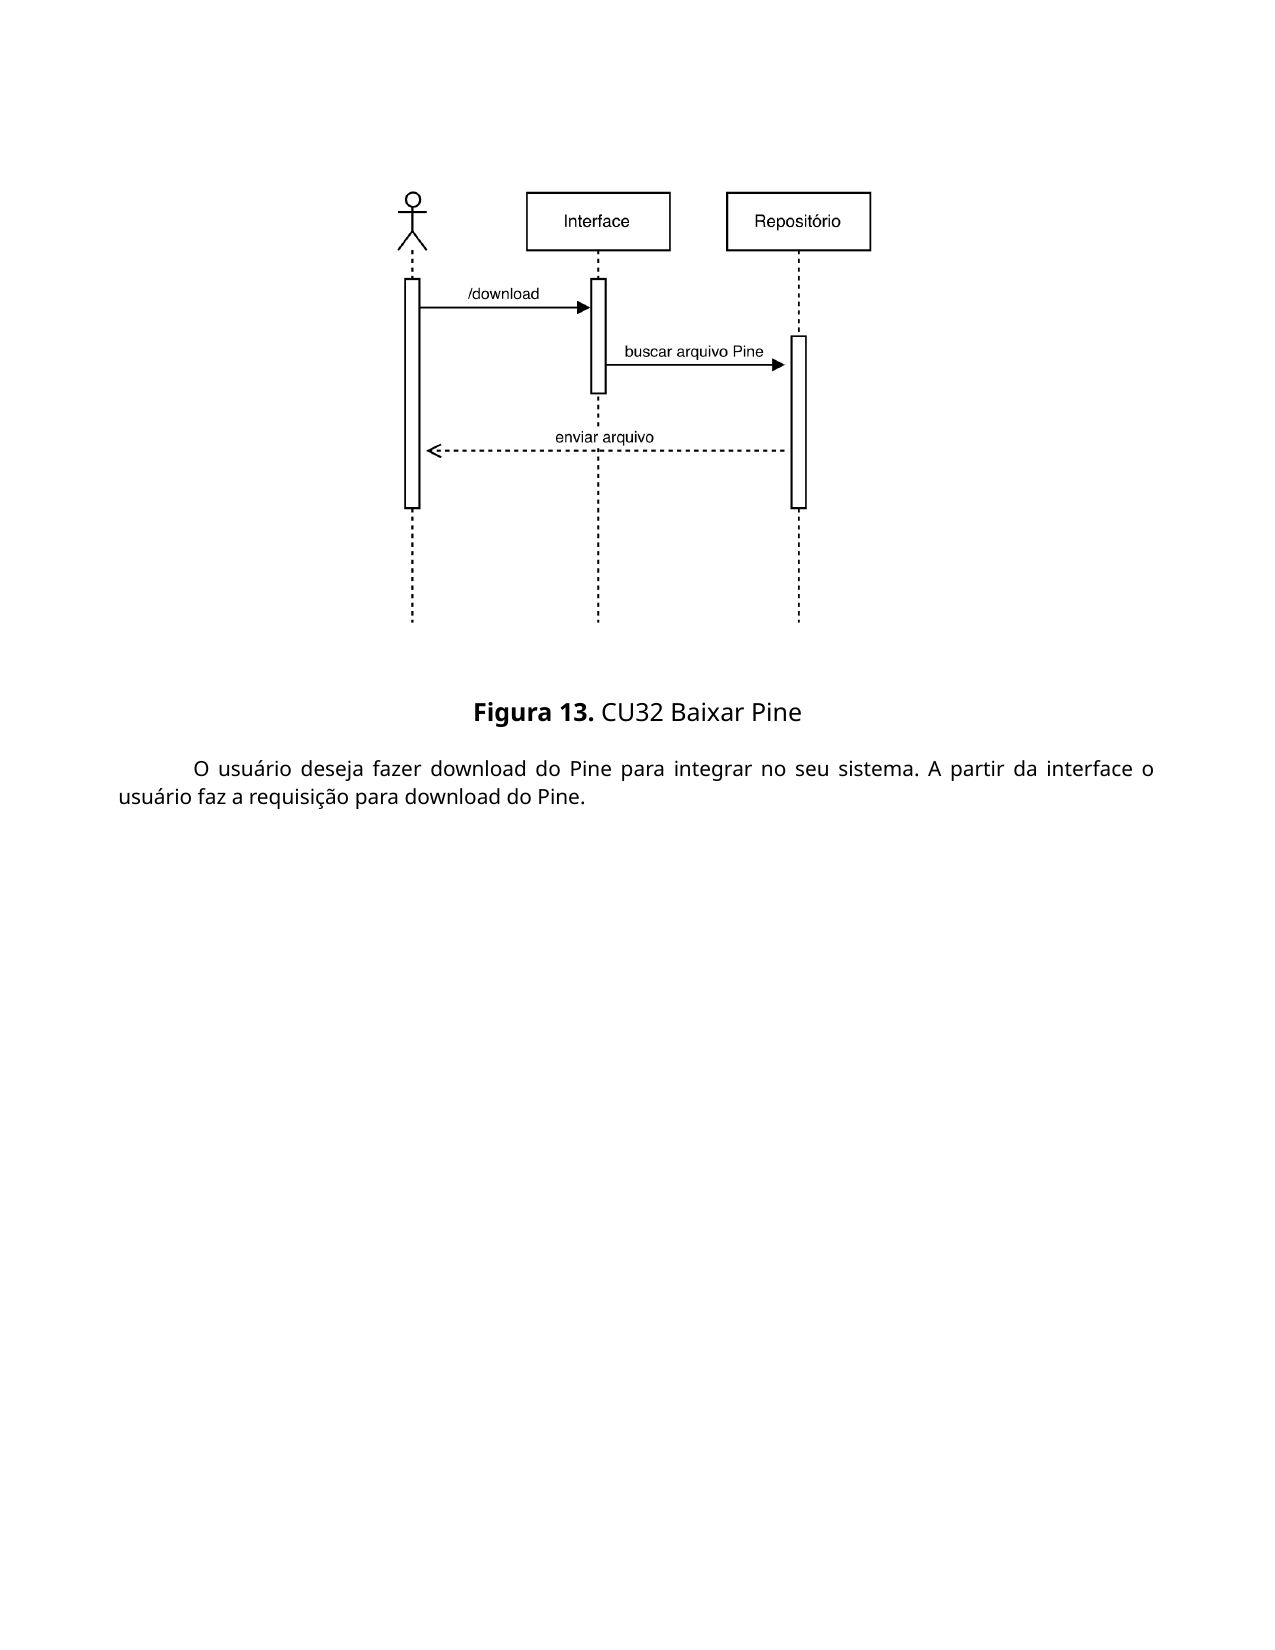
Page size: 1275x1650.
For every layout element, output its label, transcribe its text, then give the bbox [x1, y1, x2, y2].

text O usuário deseja fazer download do Pine para integrar no seu sistema. A partir da interface o usuário faz a requisição para download do Pine. [118, 754, 1157, 811]
text Figura 13. CU32 Baixar Pine [225, 695, 1049, 729]
picture [225, 78, 1050, 695]
